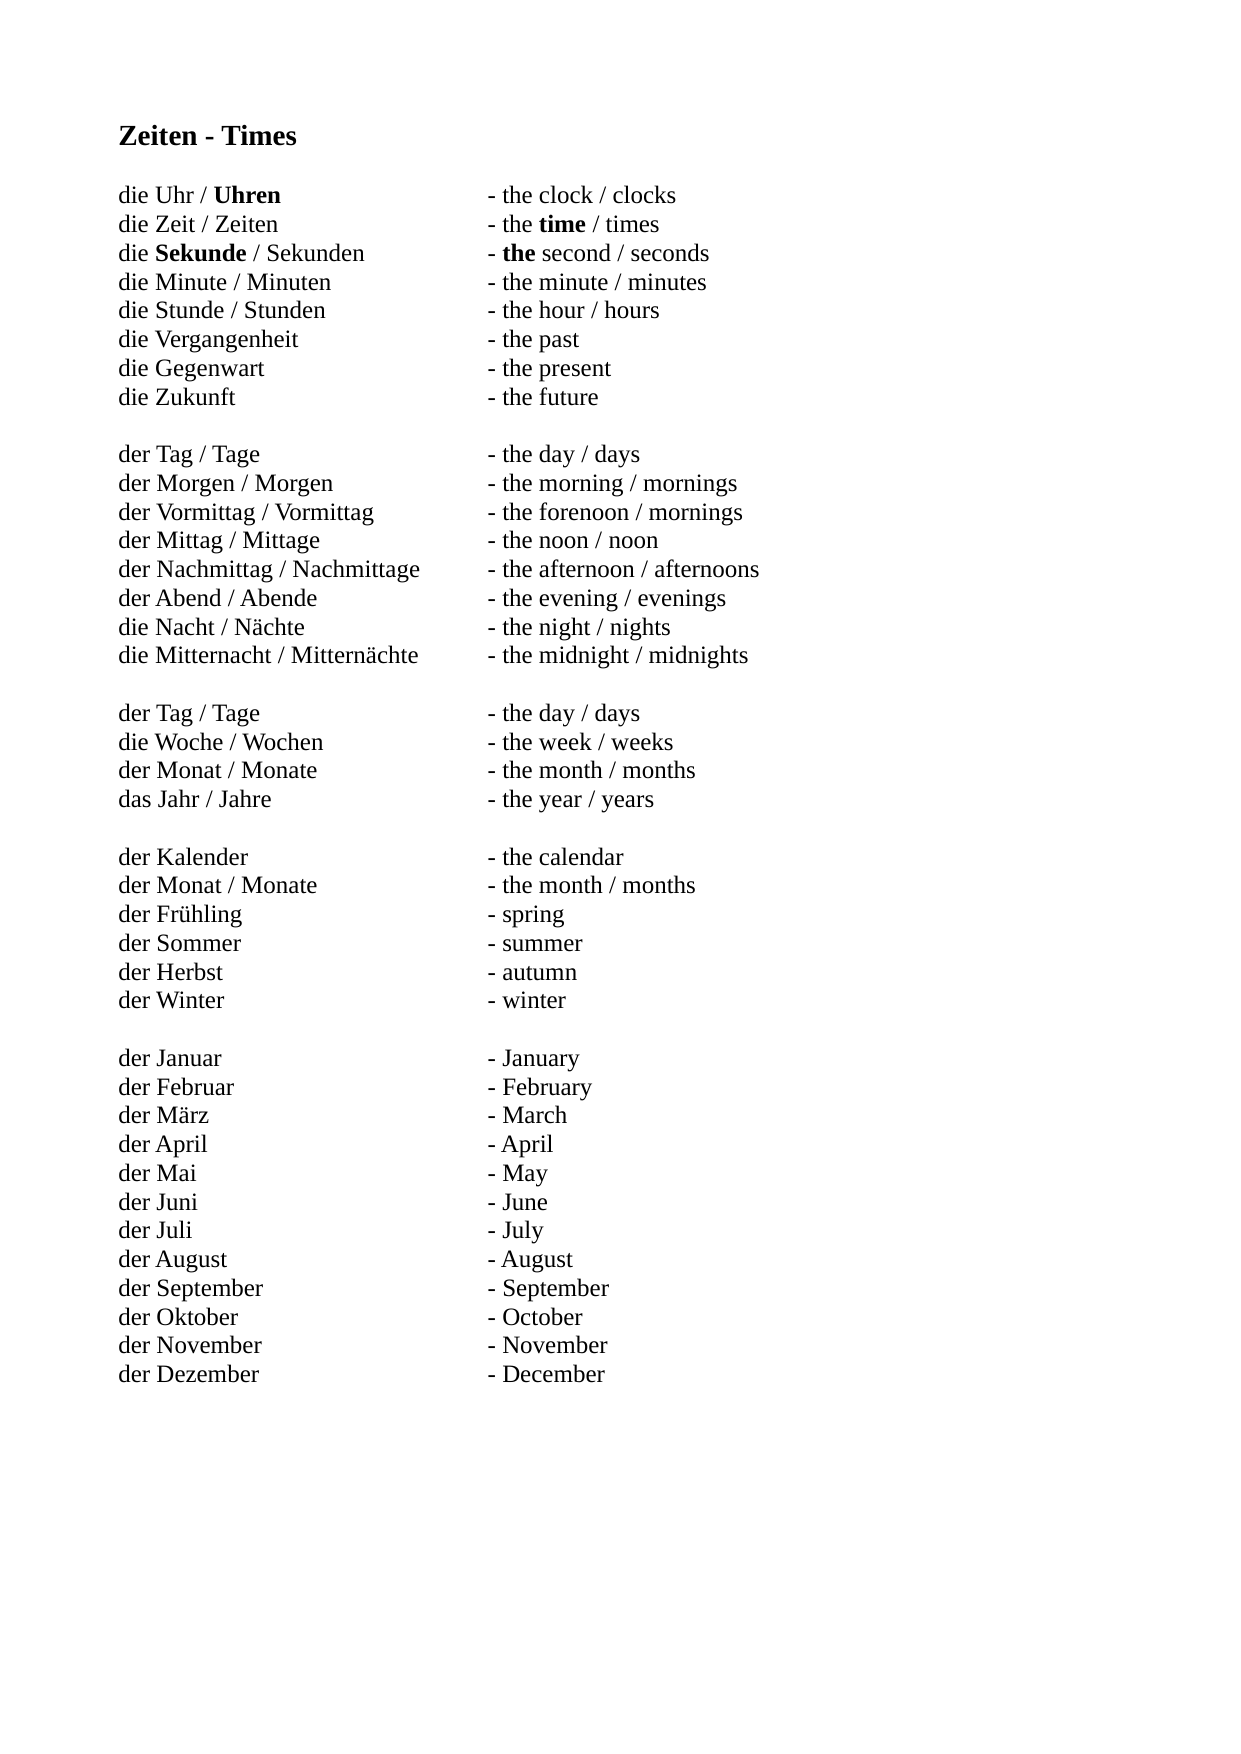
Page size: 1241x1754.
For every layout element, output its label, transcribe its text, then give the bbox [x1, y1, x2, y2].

text der Abend / Abende - the evening / evenings [118, 583, 1122, 612]
text der April - April [118, 1129, 1122, 1158]
text der Juli - July [118, 1215, 1122, 1244]
text der Morgen / Morgen - the morning / mornings [118, 468, 1122, 497]
text der November - November [118, 1330, 1122, 1359]
text der Monat / Monate - the month / months [118, 870, 1122, 899]
text der Frühling - spring [118, 899, 1122, 928]
text der Februar - February [118, 1072, 1122, 1100]
text der März - March [118, 1100, 1122, 1129]
text der Dezember - December [118, 1359, 1122, 1388]
text der Mai - May [118, 1158, 1122, 1187]
text der Juni - June [118, 1187, 1122, 1215]
text die Sekunde / Sekunden - the second / seconds [118, 238, 1122, 267]
text die Mitternacht / Mitternächte - the midnight / midnights [118, 640, 1122, 669]
text der Winter - winter [118, 985, 1122, 1014]
text der Herbst - autumn [118, 957, 1122, 985]
text die Zeit / Zeiten - the time / times [118, 209, 1122, 238]
text der Oktober - October [118, 1302, 1122, 1330]
text der Tag / Tage - the day / days [118, 698, 1122, 727]
text die Minute / Minuten - the minute / minutes [118, 267, 1122, 295]
text der Mittag / Mittage - the noon / noon [118, 525, 1122, 554]
text der Sommer - summer [118, 928, 1122, 957]
text die Uhr / Uhren - the clock / clocks [118, 180, 1122, 209]
text Zeiten - Times [118, 118, 1122, 152]
text der Nachmittag / Nachmittage - the afternoon / afternoons [118, 554, 1122, 583]
text die Gegenwart - the present [118, 353, 1122, 382]
text der August - August [118, 1244, 1122, 1273]
text der Monat / Monate - the month / months [118, 755, 1122, 784]
text die Zukunft - the future [118, 382, 1122, 410]
text der Januar - January [118, 1043, 1122, 1072]
text der Vormittag / Vormittag - the forenoon / mornings [118, 497, 1122, 525]
text die Woche / Wochen - the week / weeks [118, 727, 1122, 755]
text das Jahr / Jahre - the year / years [118, 784, 1122, 813]
text die Stunde / Stunden - the hour / hours [118, 295, 1122, 324]
text der Tag / Tage - the day / days [118, 439, 1122, 468]
text der Kalender - the calendar [118, 842, 1122, 870]
text der September - September [118, 1273, 1122, 1302]
text die Nacht / Nächte - the night / nights [118, 612, 1122, 640]
text die Vergangenheit - the past [118, 324, 1122, 353]
